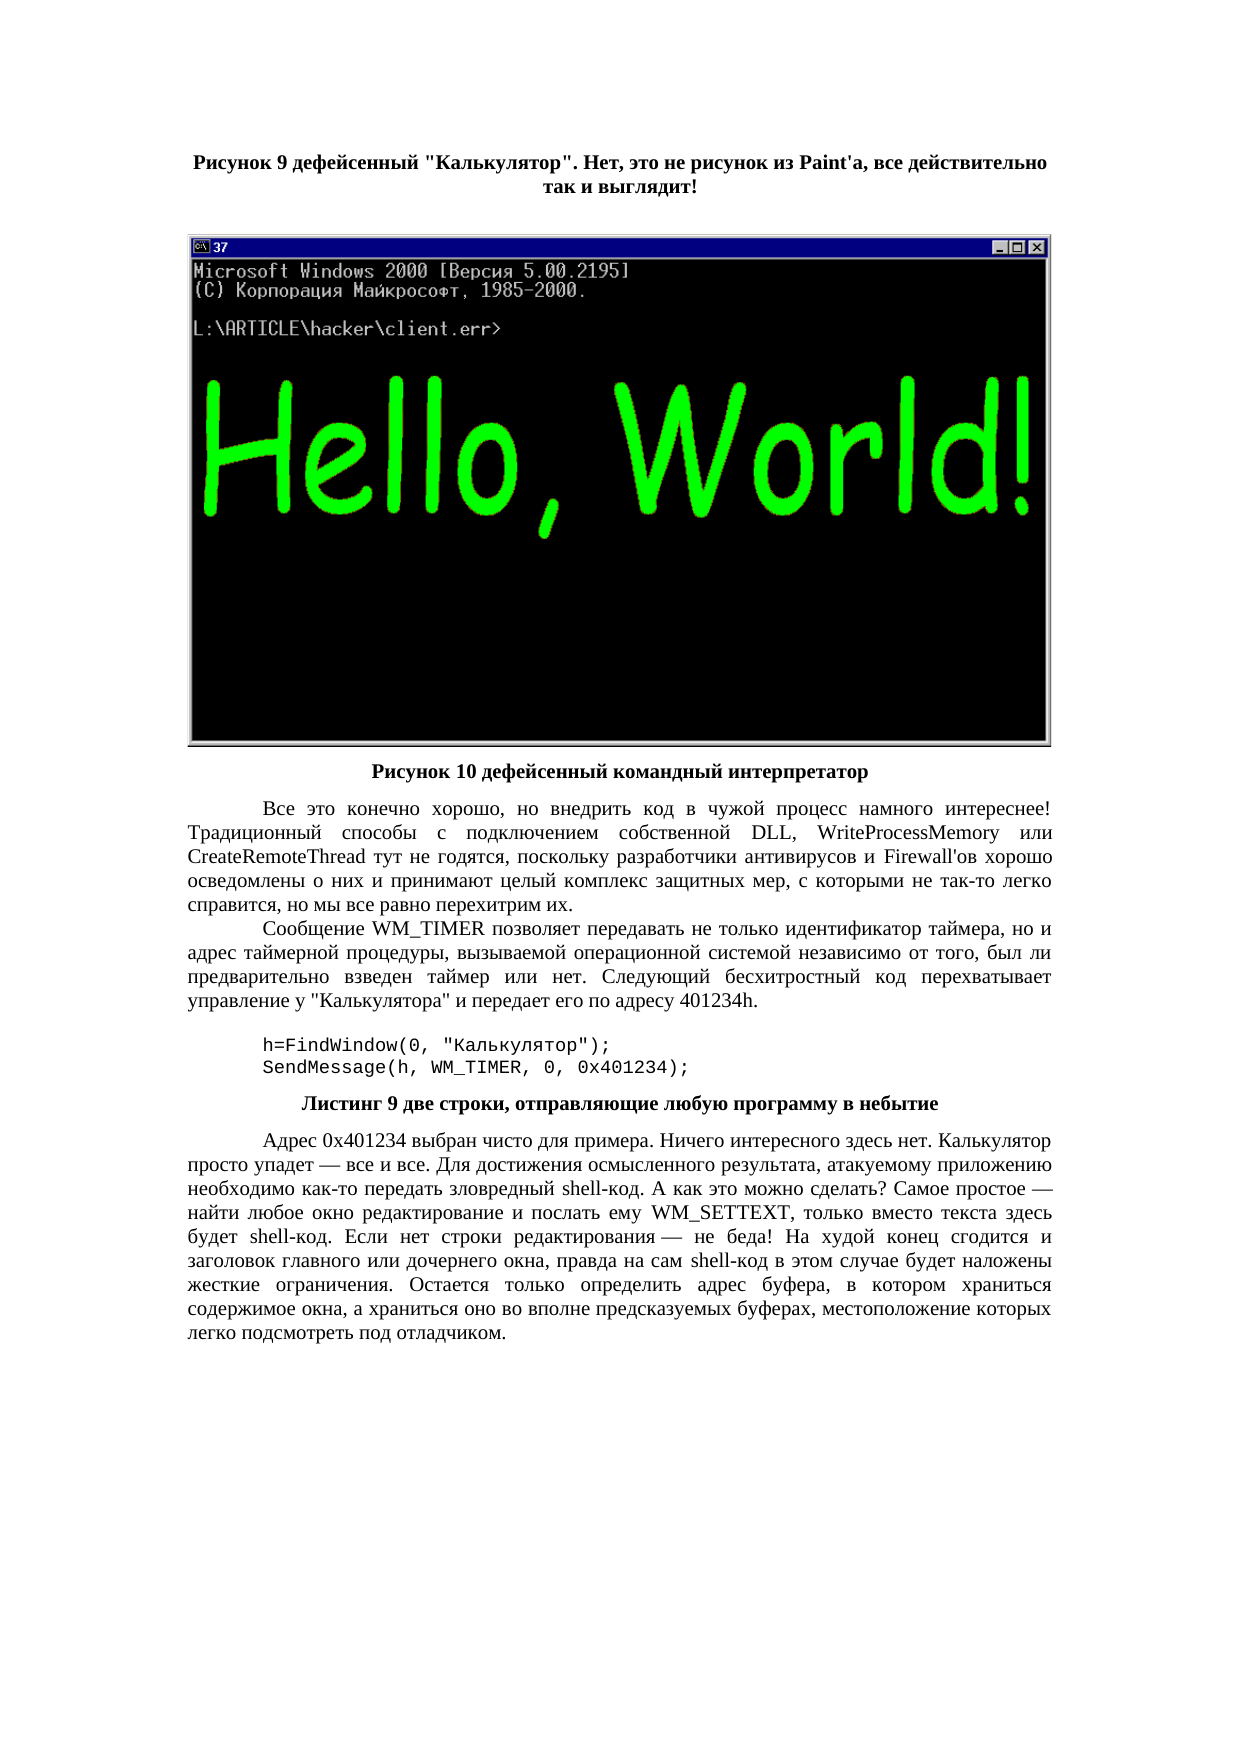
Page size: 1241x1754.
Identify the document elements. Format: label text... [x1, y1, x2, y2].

text Сообщение WM_TIMER позволяет передавать не только идентификатор таймера, но и адрес таймерной процедуры, вызываемой операционной системой независимо от того, был ли предварительно взведен таймер или нет. Следующий бесхитростный код перехватывает управление у "Калькулятора" и передает его по адресу 401234h. [187, 916, 1053, 1012]
text h=FindWindow(0, "Калькулятор"); [187, 1036, 1053, 1057]
text Все это конечно хорошо, но внедрить код в чужой процесс намного интереснее! Традиционный способы с подключением собственной DLL, WriteProcessMemory или CreateRemoteThread тут не годятся, поскольку разработчики антивирусов и Firewall'ов хорошо осведомлены о них и принимают целый комплекс защитных мер, с которыми не так-то легко справится, но мы все равно перехитрим их. [187, 796, 1053, 916]
text SendMessage(h, WM_TIMER, 0, 0x401234); [187, 1057, 1053, 1079]
text Рисунок 9 дефейсенный "Калькулятор". Нет, это не рисунок из Paint'а, все действительно так и выглядит! [187, 150, 1053, 198]
text Рисунок 10 дефейсенный командный интерпретатор [187, 759, 1053, 783]
text Адрес 0x401234 выбран чисто для примера. Ничего интересного здесь нет. Калькулятор просто упадет — все и все. Для достижения осмысленного результата, атакуемому приложению необходимо как-то передать зловредный shell-код. А как это можно сделать? Самое простое — найти любое окно редактирование и послать ему WM_SETTEXT, только вместо текста здесь будет shell-код. Если нет строки редактирования — не беда! На худой конец сгодится и заголовок главного или дочернего окна, правда на сам shell-код в этом случае будет наложены жесткие ограничения. Остается только определить адрес буфера, в котором храниться содержимое окна, а храниться оно во вполне предсказуемых буферах, местоположение которых легко подсмотреть под отладчиком. [187, 1128, 1053, 1344]
text Листинг 9 две строки, отправляющие любую программу в небытие [187, 1091, 1053, 1115]
picture [187, 234, 1052, 747]
